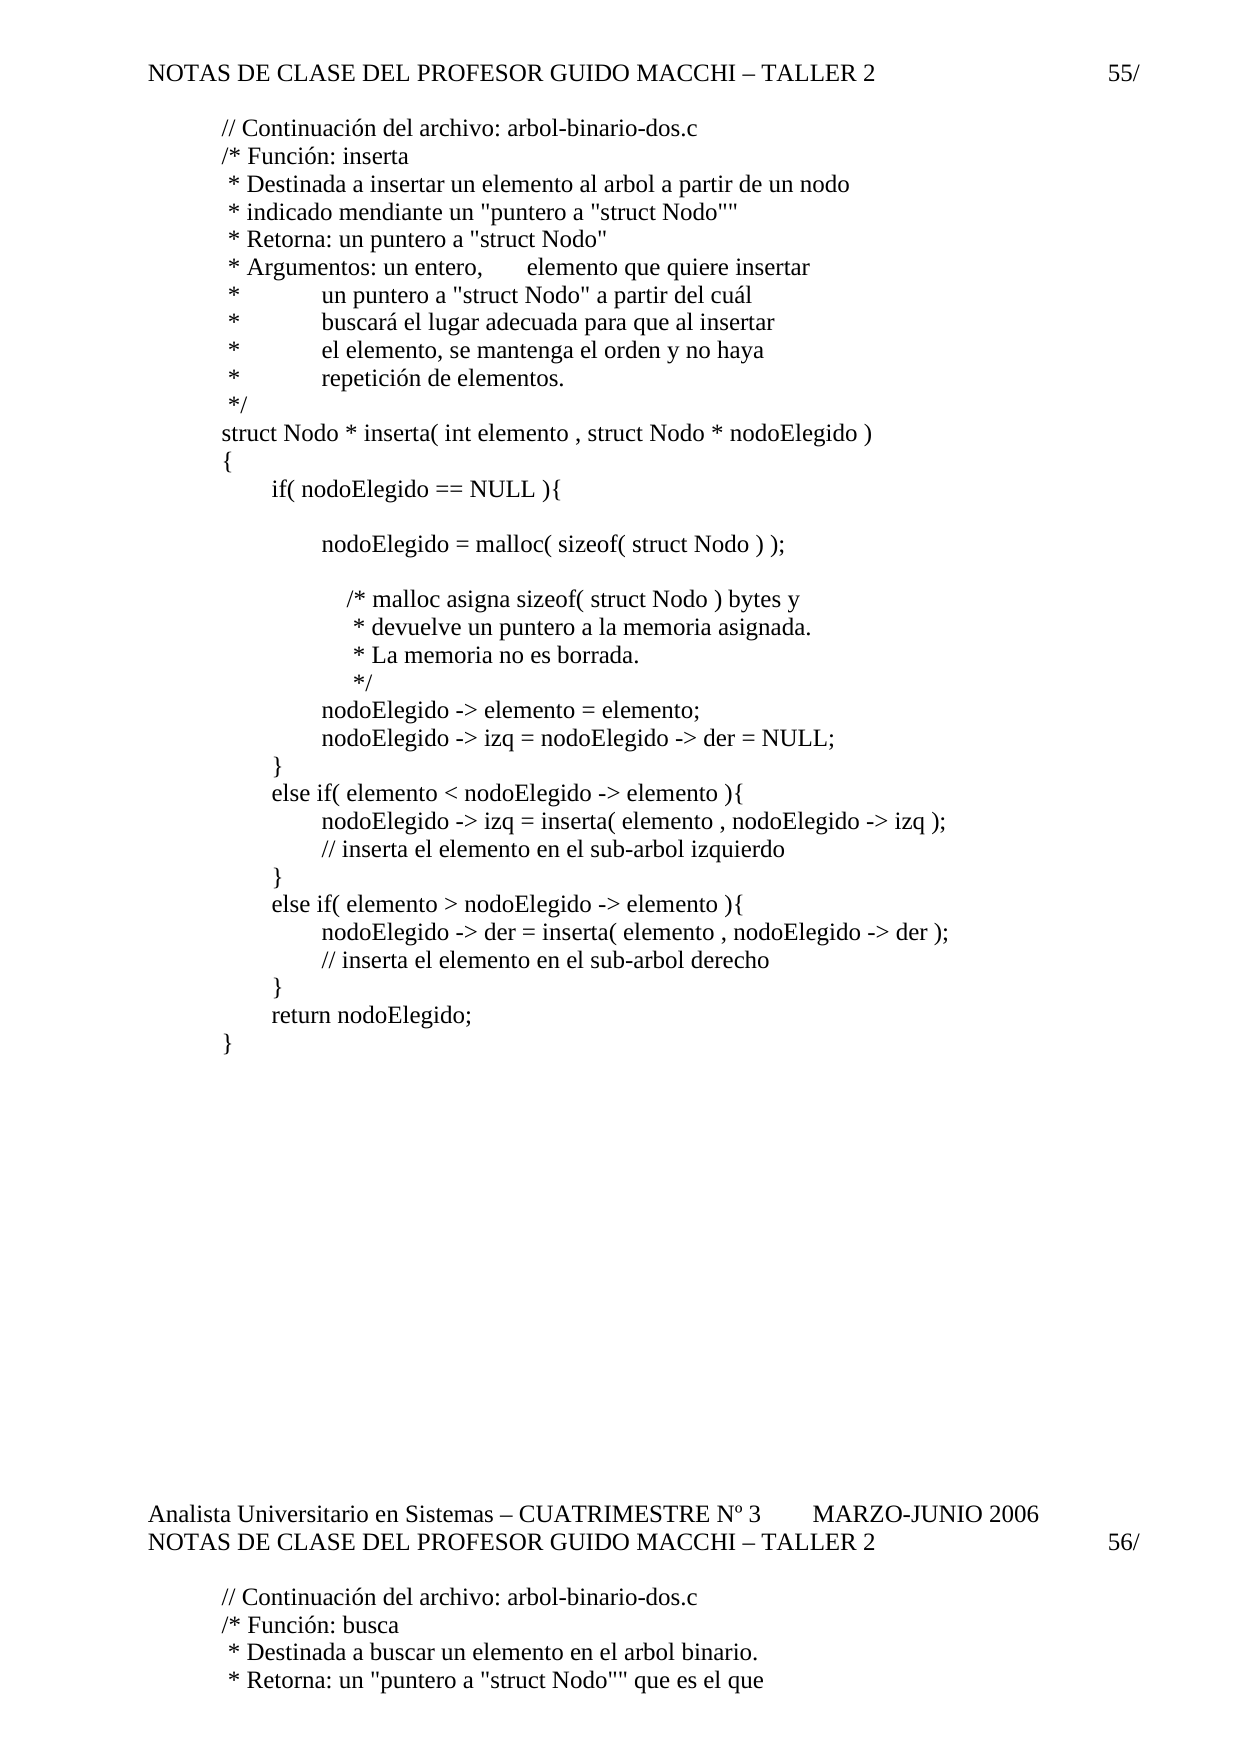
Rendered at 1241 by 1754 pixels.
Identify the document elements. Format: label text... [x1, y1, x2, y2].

text { [148, 447, 1181, 475]
text */ [148, 392, 1181, 419]
text * el elemento, se mantenga el orden y no haya [148, 336, 1181, 364]
text * Argumentos: un entero, elemento que quiere insertar [148, 253, 1181, 281]
text Analista Universitario en Sistemas – CUATRIMESTRE Nº 3 MARZO-JUNIO 2006 [148, 1500, 1181, 1528]
text // inserta el elemento en el sub-arbol derecho [148, 946, 1181, 973]
text * La memoria no es borrada. [148, 641, 1181, 669]
text * Retorna: un puntero a "struct Nodo" [148, 225, 1181, 253]
text * Destinada a buscar un elemento en el arbol binario. [148, 1638, 1181, 1666]
text /* Función: busca [148, 1611, 1181, 1638]
text * un puntero a "struct Nodo" a partir del cuál [148, 281, 1181, 308]
text /* Función: inserta [148, 142, 1181, 170]
text * devuelve un puntero a la memoria asignada. [148, 613, 1181, 641]
text } [148, 1029, 1181, 1057]
text nodoElegido -> der = inserta( elemento , nodoElegido -> der ); [148, 918, 1181, 946]
text */ [148, 669, 1181, 696]
text nodoElegido -> izq = inserta( elemento , nodoElegido -> izq ); [148, 807, 1181, 835]
text * Retorna: un "puntero a "struct Nodo"" que es el que [148, 1666, 1181, 1694]
text else if( elemento > nodoElegido -> elemento ){ [148, 890, 1181, 918]
text struct Nodo * inserta( int elemento , struct Nodo * nodoElegido ) [148, 419, 1181, 447]
text nodoElegido -> izq = nodoElegido -> der = NULL; [148, 724, 1181, 752]
text NOTAS DE CLASE DEL PROFESOR GUIDO MACCHI – TALLER 2 55/ [148, 59, 1181, 87]
text * repetición de elementos. [148, 364, 1181, 392]
text nodoElegido -> elemento = elemento; [148, 696, 1181, 724]
text } [148, 863, 1181, 890]
text * Destinada a insertar un elemento al arbol a partir de un nodo [148, 170, 1181, 198]
text } [148, 752, 1181, 779]
text if( nodoElegido == NULL ){ [148, 475, 1181, 502]
text return nodoElegido; [148, 1001, 1181, 1029]
text // Continuación del archivo: arbol-binario-dos.c [148, 1583, 1181, 1611]
text * indicado mendiante un "puntero a "struct Nodo"" [148, 198, 1181, 225]
text NOTAS DE CLASE DEL PROFESOR GUIDO MACCHI – TALLER 2 56/ [148, 1528, 1181, 1555]
text /* malloc asigna sizeof( struct Nodo ) bytes y [148, 586, 1181, 613]
text // Continuación del archivo: arbol-binario-dos.c [148, 114, 1181, 142]
text * buscará el lugar adecuada para que al insertar [148, 308, 1181, 336]
text else if( elemento < nodoElegido -> elemento ){ [148, 779, 1181, 807]
text } [148, 973, 1181, 1001]
text // inserta el elemento en el sub-arbol izquierdo [148, 835, 1181, 863]
text nodoElegido = malloc( sizeof( struct Nodo ) ); [148, 530, 1181, 558]
